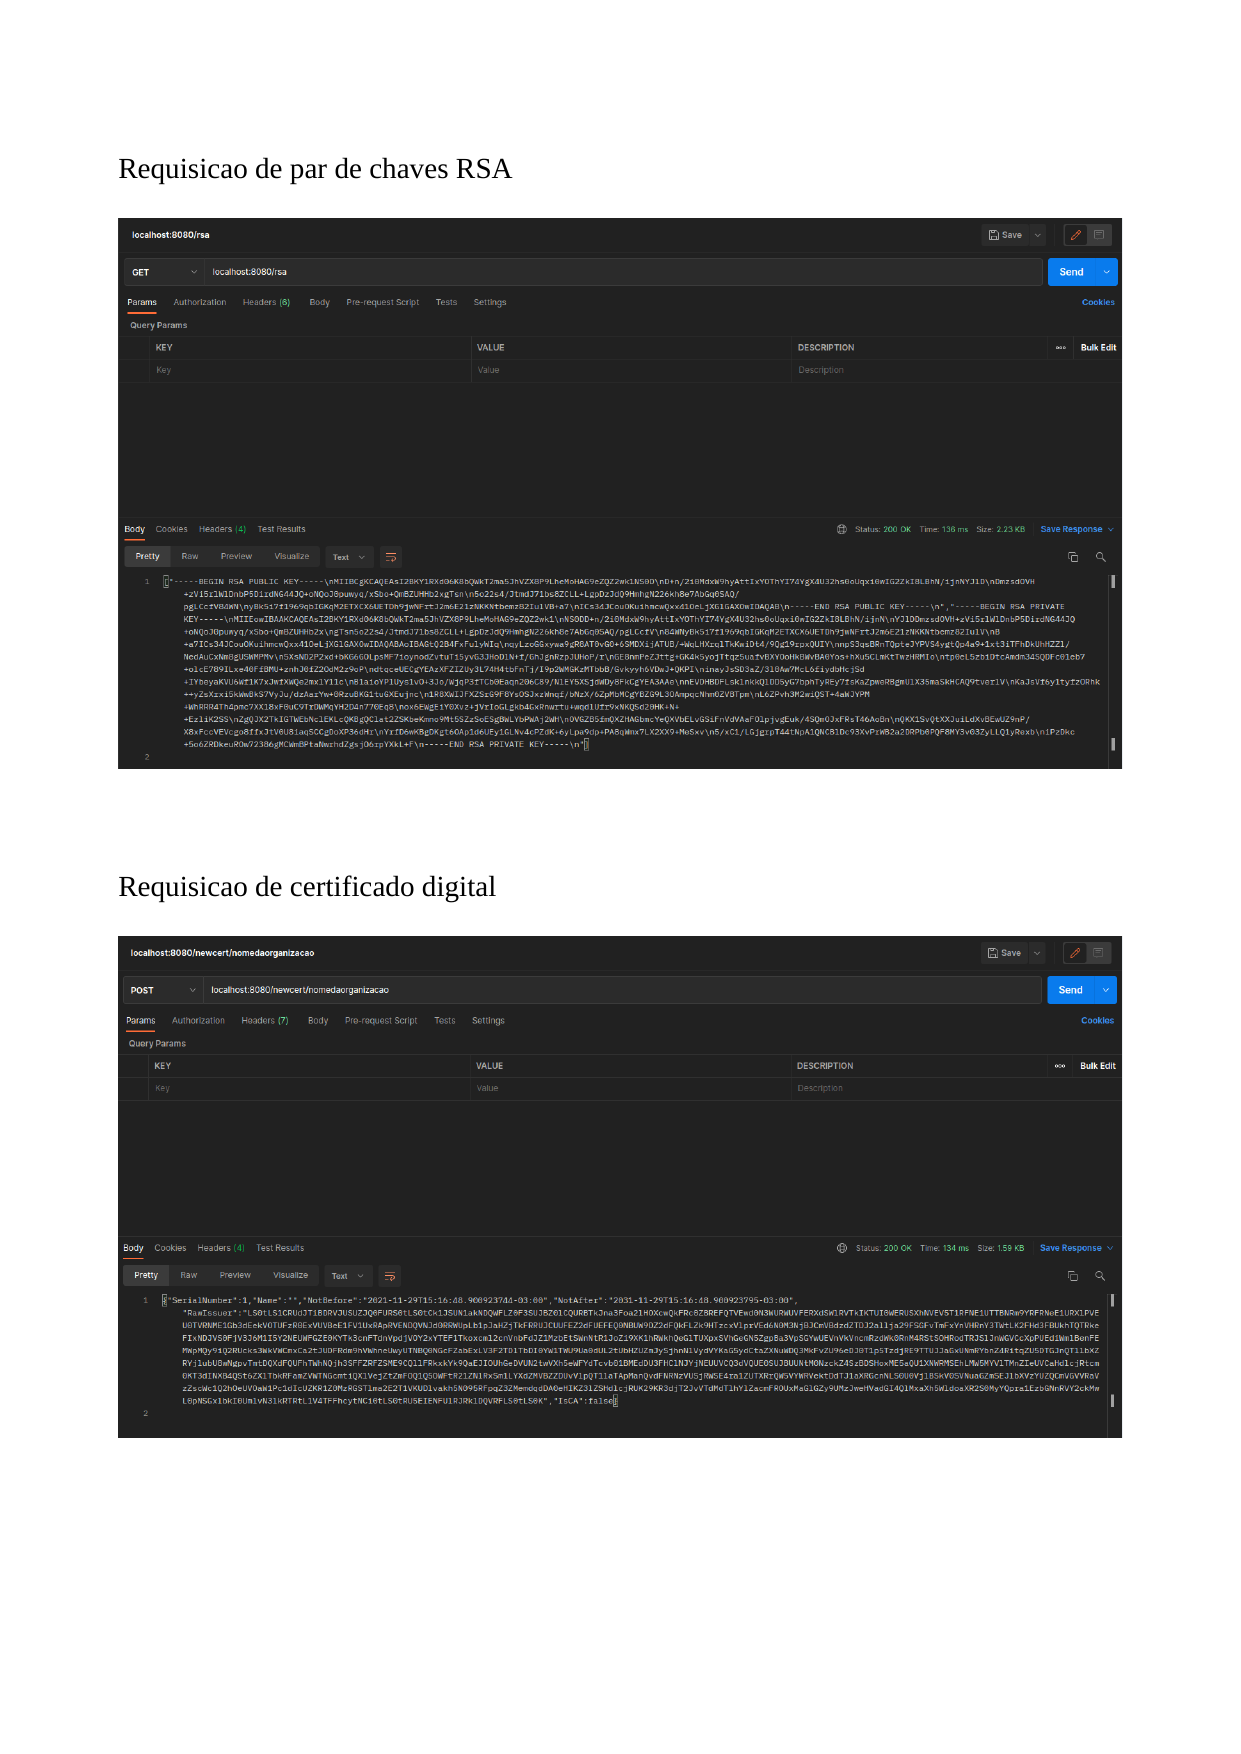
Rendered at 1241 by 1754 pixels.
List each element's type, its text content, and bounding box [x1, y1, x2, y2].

picture [118, 218, 1123, 769]
picture [118, 936, 1123, 1438]
text Requisicao de par de chaves RSA [118, 152, 1122, 185]
text Requisicao de certificado digital [118, 869, 1122, 903]
